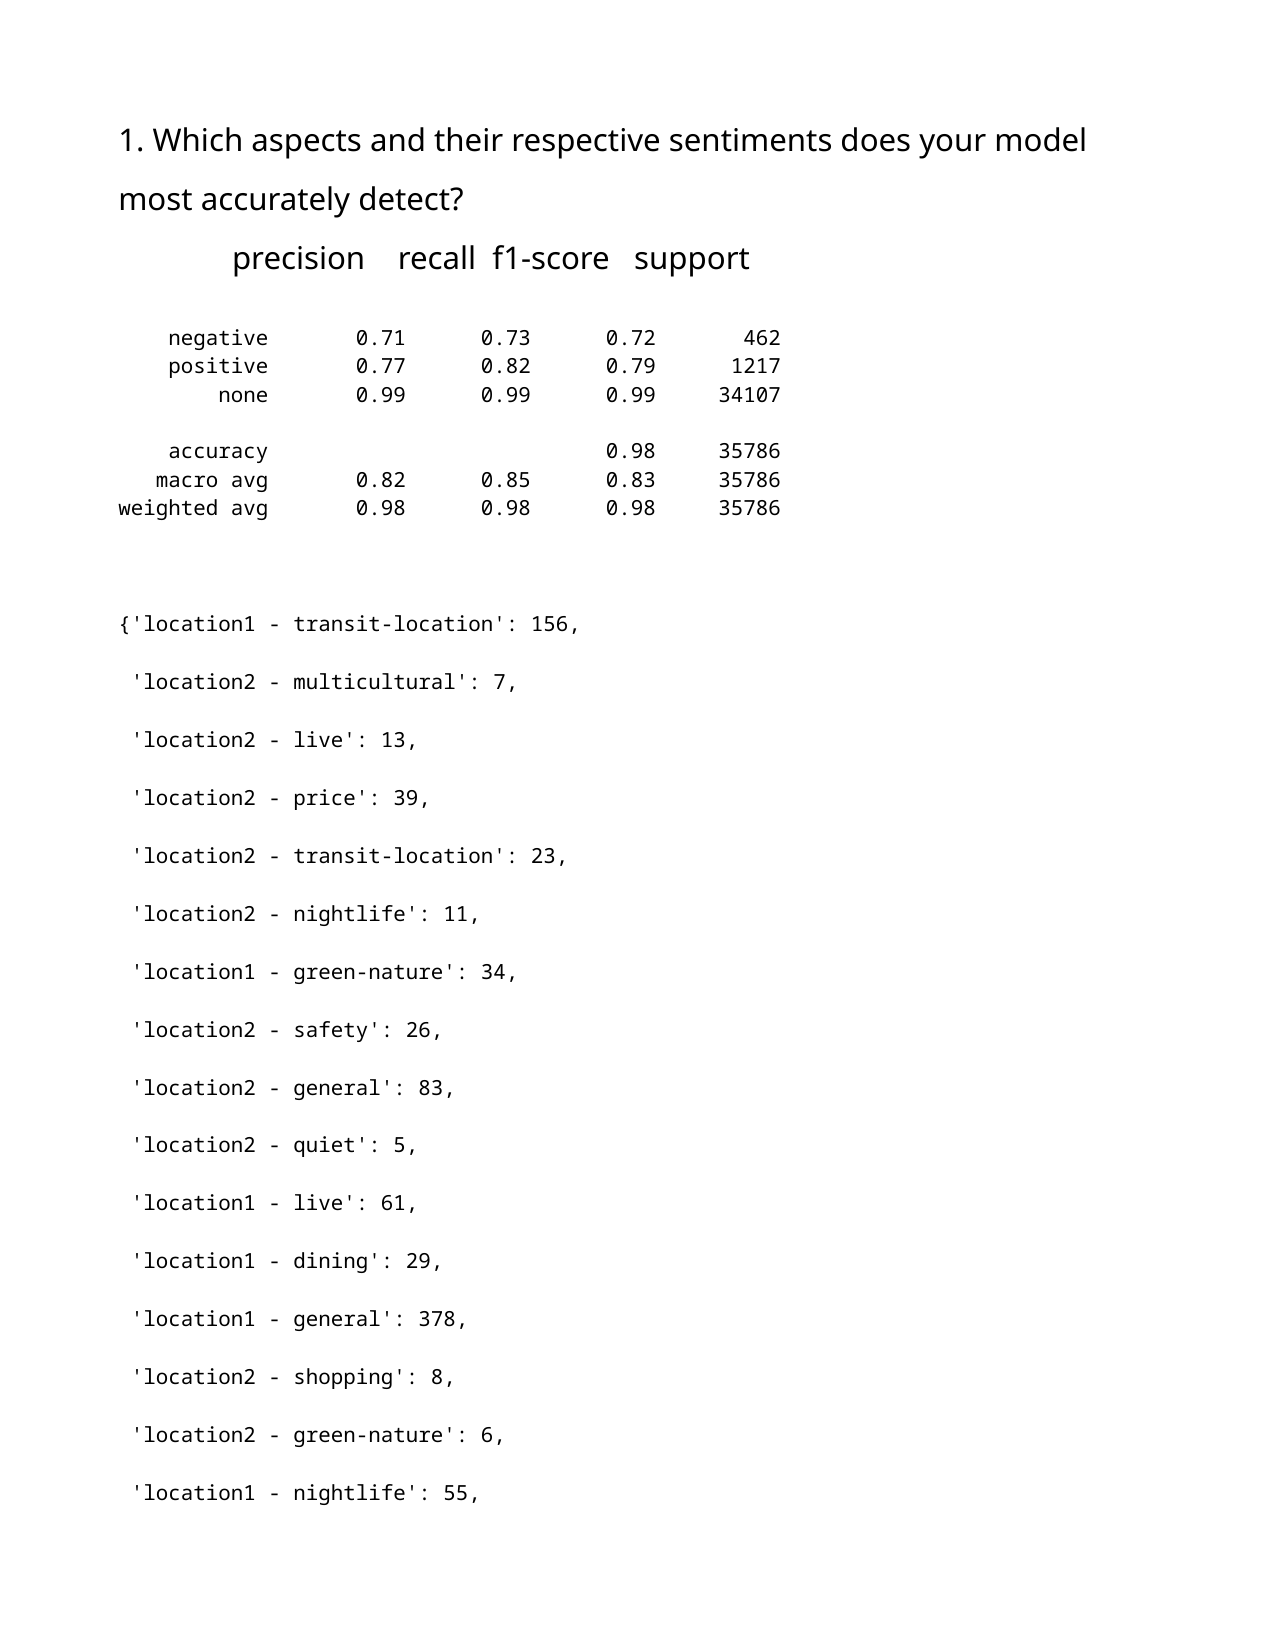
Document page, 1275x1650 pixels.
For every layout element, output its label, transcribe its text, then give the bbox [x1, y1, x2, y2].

text negative 0.71 0.73 0.72 462 [118, 323, 1157, 351]
text precision recall f1-score support [118, 236, 1157, 278]
text 'location1 - nightlife': 55, [118, 1478, 1157, 1506]
text macro avg 0.82 0.85 0.83 35786 [118, 465, 1157, 493]
text 'location1 - dining': 29, [118, 1246, 1157, 1275]
text 'location1 - general': 378, [118, 1304, 1157, 1333]
text 'location2 - general': 83, [118, 1073, 1157, 1101]
text 'location2 - safety': 26, [118, 1015, 1157, 1043]
text 'location1 - live': 61, [118, 1188, 1157, 1217]
text positive 0.77 0.82 0.79 1217 [118, 351, 1157, 380]
text 'location2 - live': 13, [118, 725, 1157, 753]
text 'location2 - green-nature': 6, [118, 1420, 1157, 1448]
text 'location2 - transit-location': 23, [118, 841, 1157, 869]
text {'location1 - transit-location': 156, [118, 609, 1157, 638]
text 'location2 - multicultural': 7, [118, 667, 1157, 696]
text 'location2 - price': 39, [118, 783, 1157, 811]
text 'location2 - shopping': 8, [118, 1362, 1157, 1391]
text 'location2 - quiet': 5, [118, 1131, 1157, 1159]
text 'location2 - nightlife': 11, [118, 899, 1157, 927]
text none 0.99 0.99 0.99 34107 [118, 380, 1157, 408]
text 1. Which aspects and their respective sentiments does your model most accurately detect? [118, 118, 1157, 219]
text 'location1 - green-nature': 34, [118, 957, 1157, 985]
text accuracy 0.98 35786 [118, 437, 1157, 465]
text weighted avg 0.98 0.98 0.98 35786 [118, 493, 1157, 522]
